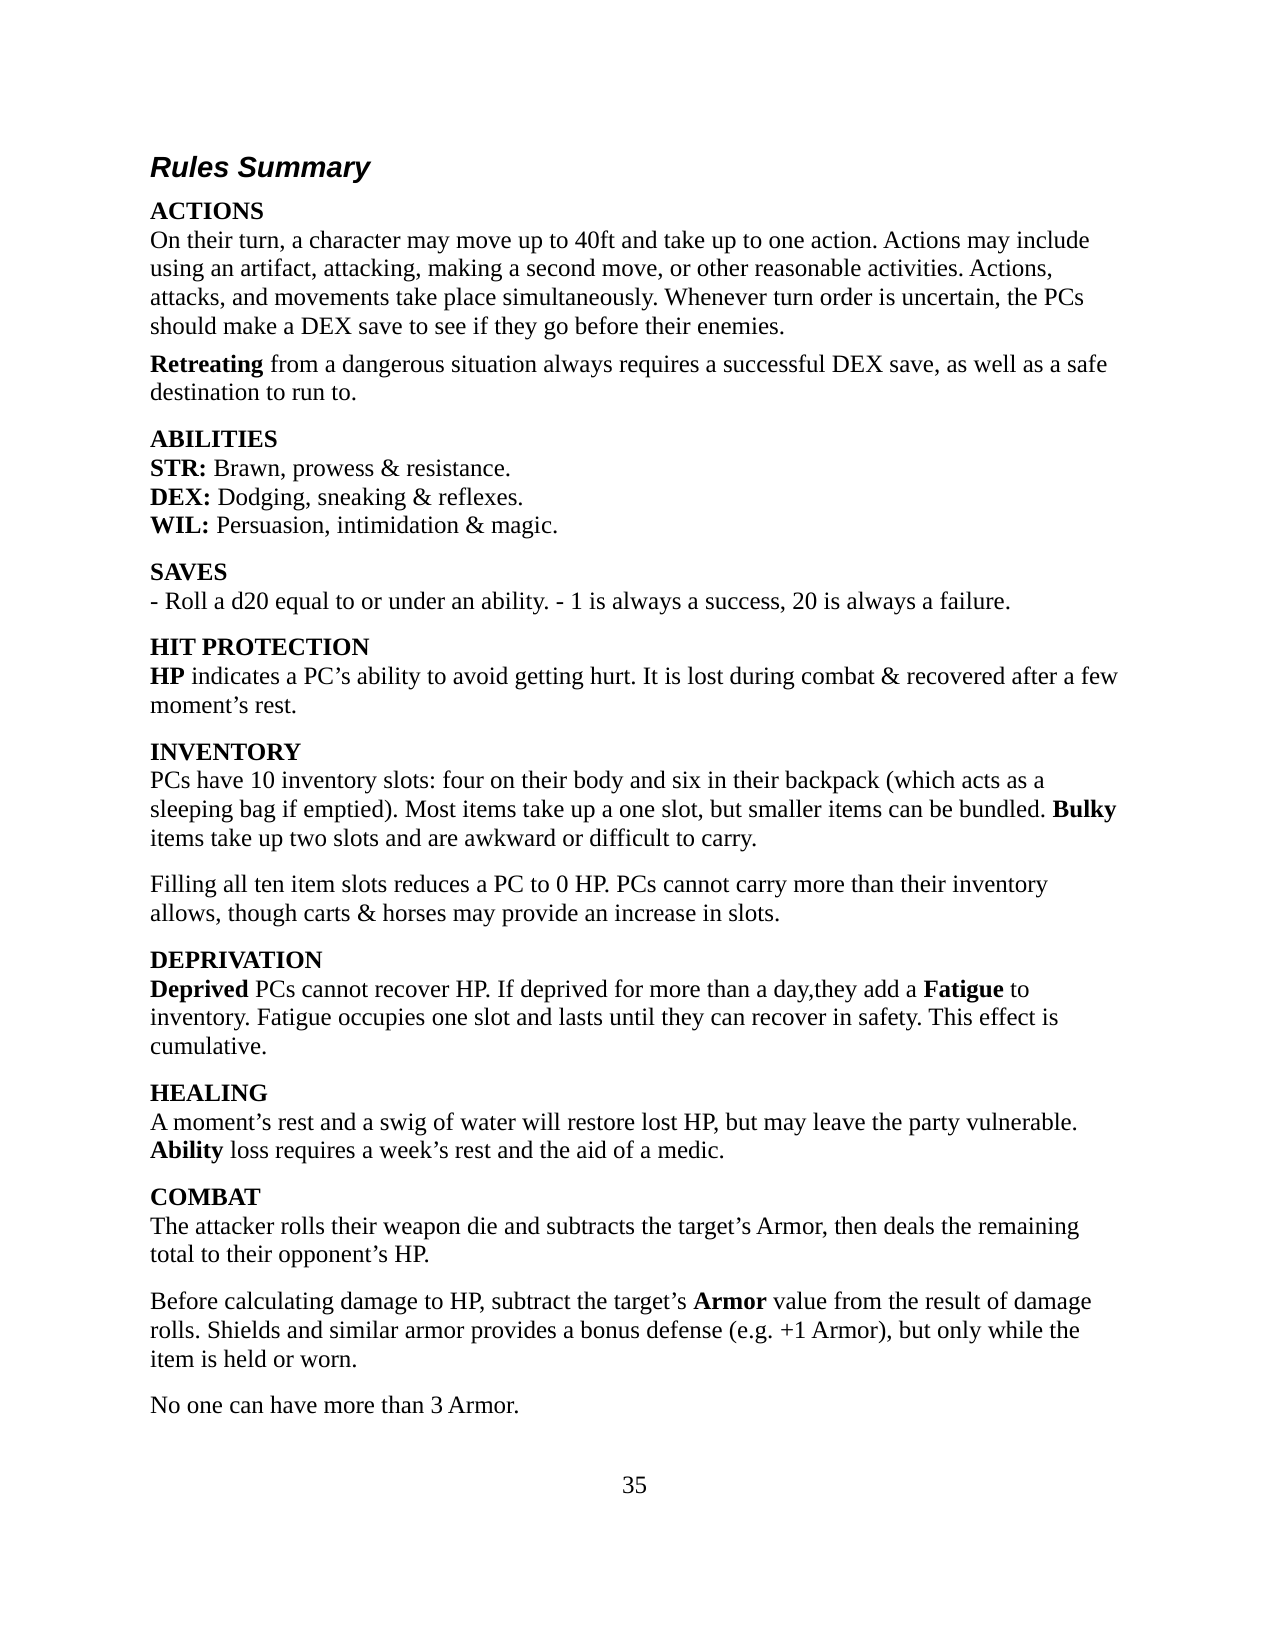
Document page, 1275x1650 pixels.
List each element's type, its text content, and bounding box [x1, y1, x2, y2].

text SAVES - Roll a d20 equal to or under an ability. - 1 is always a success, 20 is always a failure. [150, 557, 1125, 614]
text DEPRIVATION Deprived PCs cannot recover HP. If deprived for more than a day,they add a Fatigue to inventory. Fatigue occupies one slot and lasts until they can recover in safety. This effect is cumulative. [150, 945, 1125, 1060]
text INVENTORY PCs have 10 inventory slots: four on their body and six in their backpack (which acts as a sleeping bag if emptied). Most items take up a one slot, but smaller items can be bundled. Bulky items take up two slots and are awkward or difficult to carry. [150, 737, 1125, 852]
text ABILITIES STR: Brawn, prowess & resistance. DEX: Dodging, sneaking & reflexes. WIL: Persuasion, intimidation & magic. [150, 424, 1125, 539]
text Before calculating damage to HP, subtract the target’s Armor value from the result of damage rolls. Shields and similar armor provides a bonus defense (e.g. +1 Armor), but only while the item is held or worn. [150, 1286, 1125, 1372]
subtitle Rules Summary [150, 150, 1125, 183]
text HEALING A moment’s rest and a swig of water will restore lost HP, but may leave the party vulnerable. Ability loss requires a week’s rest and the aid of a medic. [150, 1078, 1125, 1164]
text COMBAT The attacker rolls their weapon die and subtracts the target’s Armor, then deals the remaining total to their opponent’s HP. [150, 1182, 1125, 1268]
text No one can have more than 3 Armor. [150, 1390, 1125, 1419]
text Retreating from a dangerous situation always requires a successful DEX save, as well as a safe destination to run to. [150, 349, 1125, 406]
text ACTIONS On their turn, a character may move up to 40ft and take up to one action. Actions may include using an artifact, attacking, making a second move, or other reasonable activities. Actions, attacks, and movements take place simultaneously. Whenever turn order is uncertain, the PCs should make a DEX save to see if they go before their enemies. [150, 196, 1125, 340]
text Filling all ten item slots reduces a PC to 0 HP. PCs cannot carry more than their inventory allows, though carts & horses may provide an increase in slots. [150, 869, 1125, 927]
text HIT PROTECTION HP indicates a PC’s ability to avoid getting hurt. It is lost during combat & recovered after a few moment’s rest. [150, 632, 1125, 719]
